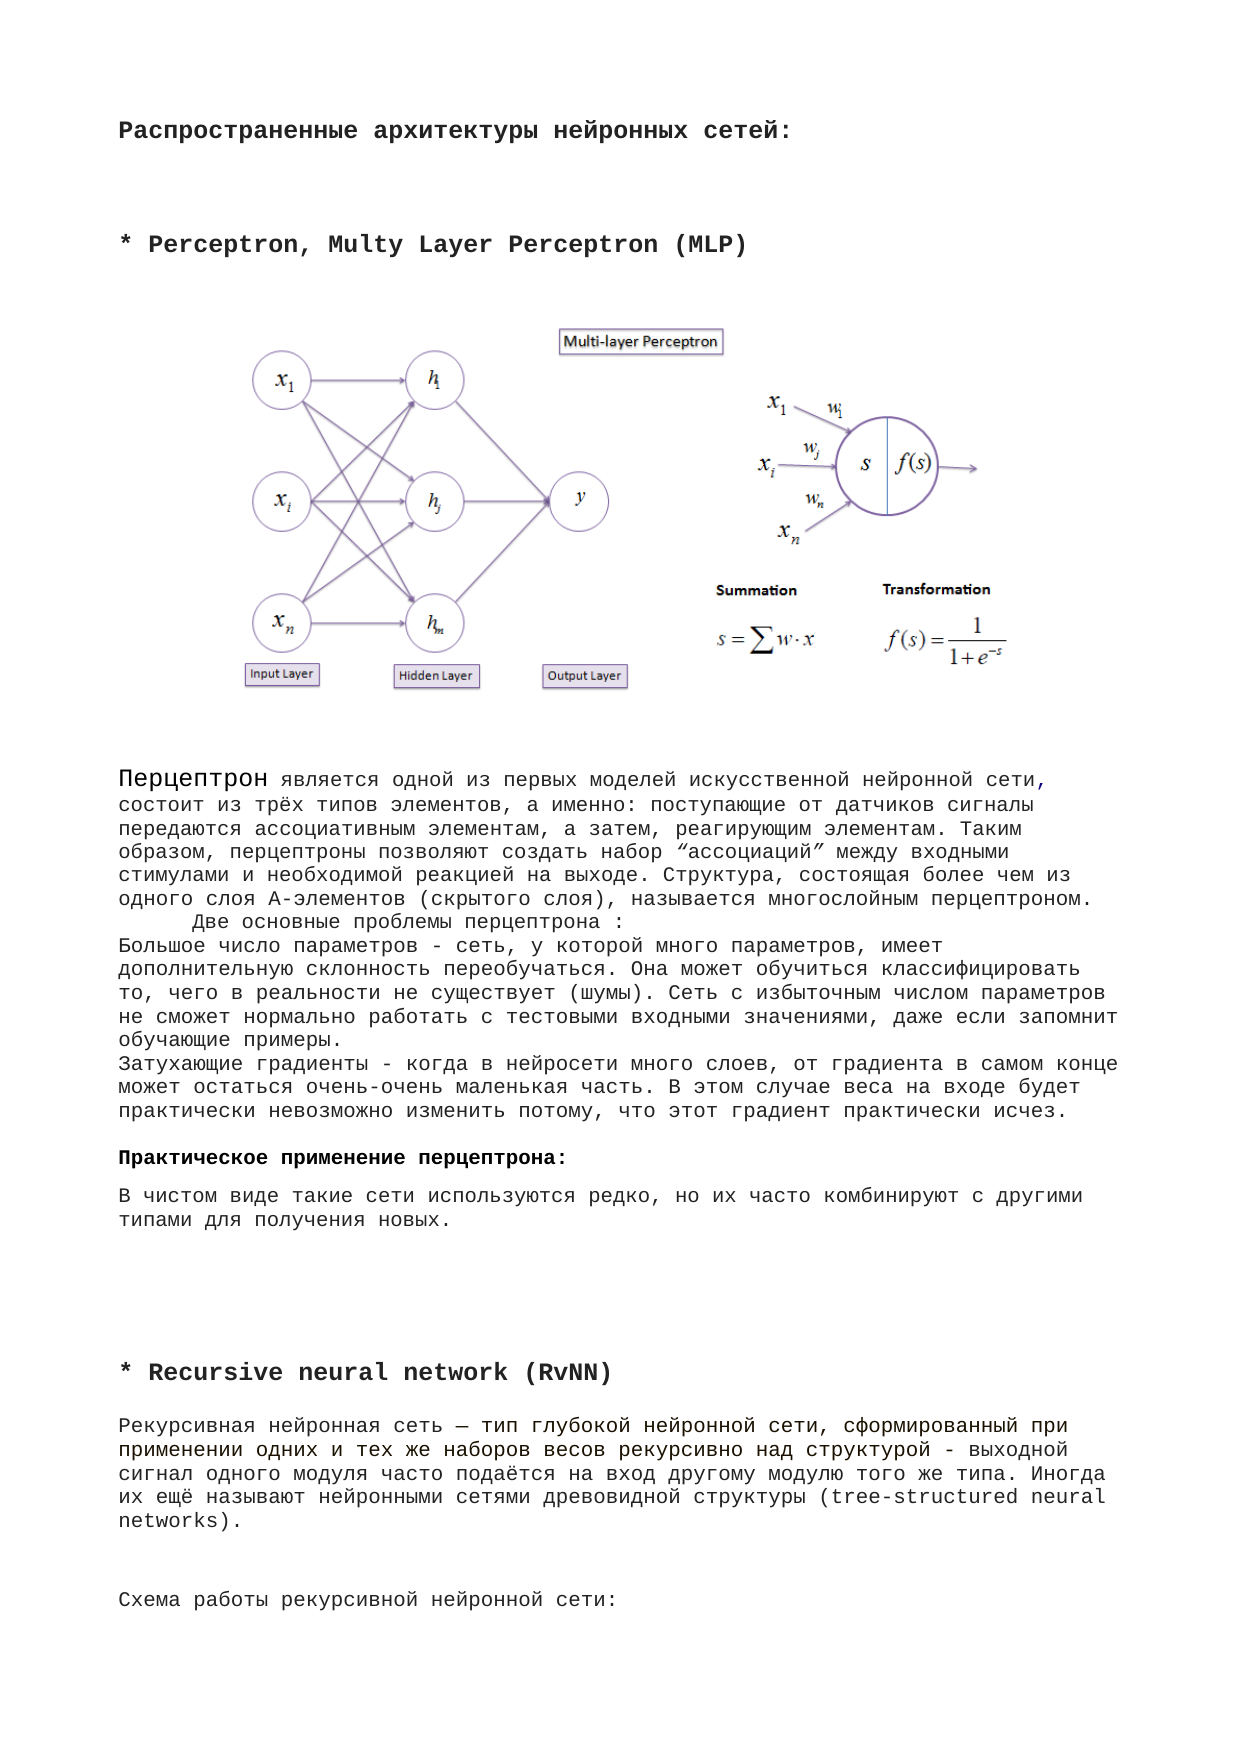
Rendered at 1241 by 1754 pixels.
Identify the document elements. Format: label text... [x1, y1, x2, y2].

text Две основные проблемы перцептрона : Большое число параметров - сеть, у которой много параметров, имеет дополнительную склонность переобучаться. Она может обучиться классифицировать то, чего в реальности не существует (шумы). Сеть с избыточным числом параметров не сможет нормально работать с тестовыми входными значениями, даже если запомнит обучающие примеры. [118, 911, 1122, 1053]
subtitle Рекурсивная нейронная сеть — тип глубокой нейронной сети, сформированный при применении одних и тех же наборов весов рекурсивно над структурой - выходной сигнал одного модуля часто подаётся на вход другому модулю того же типа. Иногда их ещё называют нейронными сетями древовидной структуры (tree-structured neural networks). [118, 1415, 1122, 1534]
subtitle В чистом виде такие сети используются редко, но их часто комбинируют с другими типами для получения новых. [118, 1185, 1122, 1232]
subtitle * Recursive neural network (RvNN) [118, 1360, 1122, 1388]
text Схема работы рекурсивной нейронной сети: [118, 1589, 1122, 1613]
text Перцептрон является одной из первых моделей искусственной нейронной сети, состоит из трёх типов элементов, а именно: поступающие от датчиков сигналы передаются ассоциативным элементам, а затем, реагирующим элементам. Таким образом, перцептроны позволяют создать набор “ассоциаций” между входными стимулами и необходимой реакцией на выходе. Структура, состоящая более чем из одного слоя A-элементов (скрытого слоя), называется многослойным перцептроном. [118, 766, 1122, 911]
text Затухающие градиенты - когда в нейросети много слоев, от градиента в самом конце может остаться очень-очень маленькая часть. В этом случае веса на входе будет практически невозможно изменить потому, что этот градиент практически исчез. [118, 1053, 1122, 1124]
picture [220, 316, 1020, 710]
text * Perceptron, Multy Layer Perceptron (MLP) [118, 231, 1122, 260]
text Практическое применение перцептрона: [118, 1147, 1122, 1171]
text Распространенные архитектуры нейронных сетей: [118, 118, 1122, 146]
